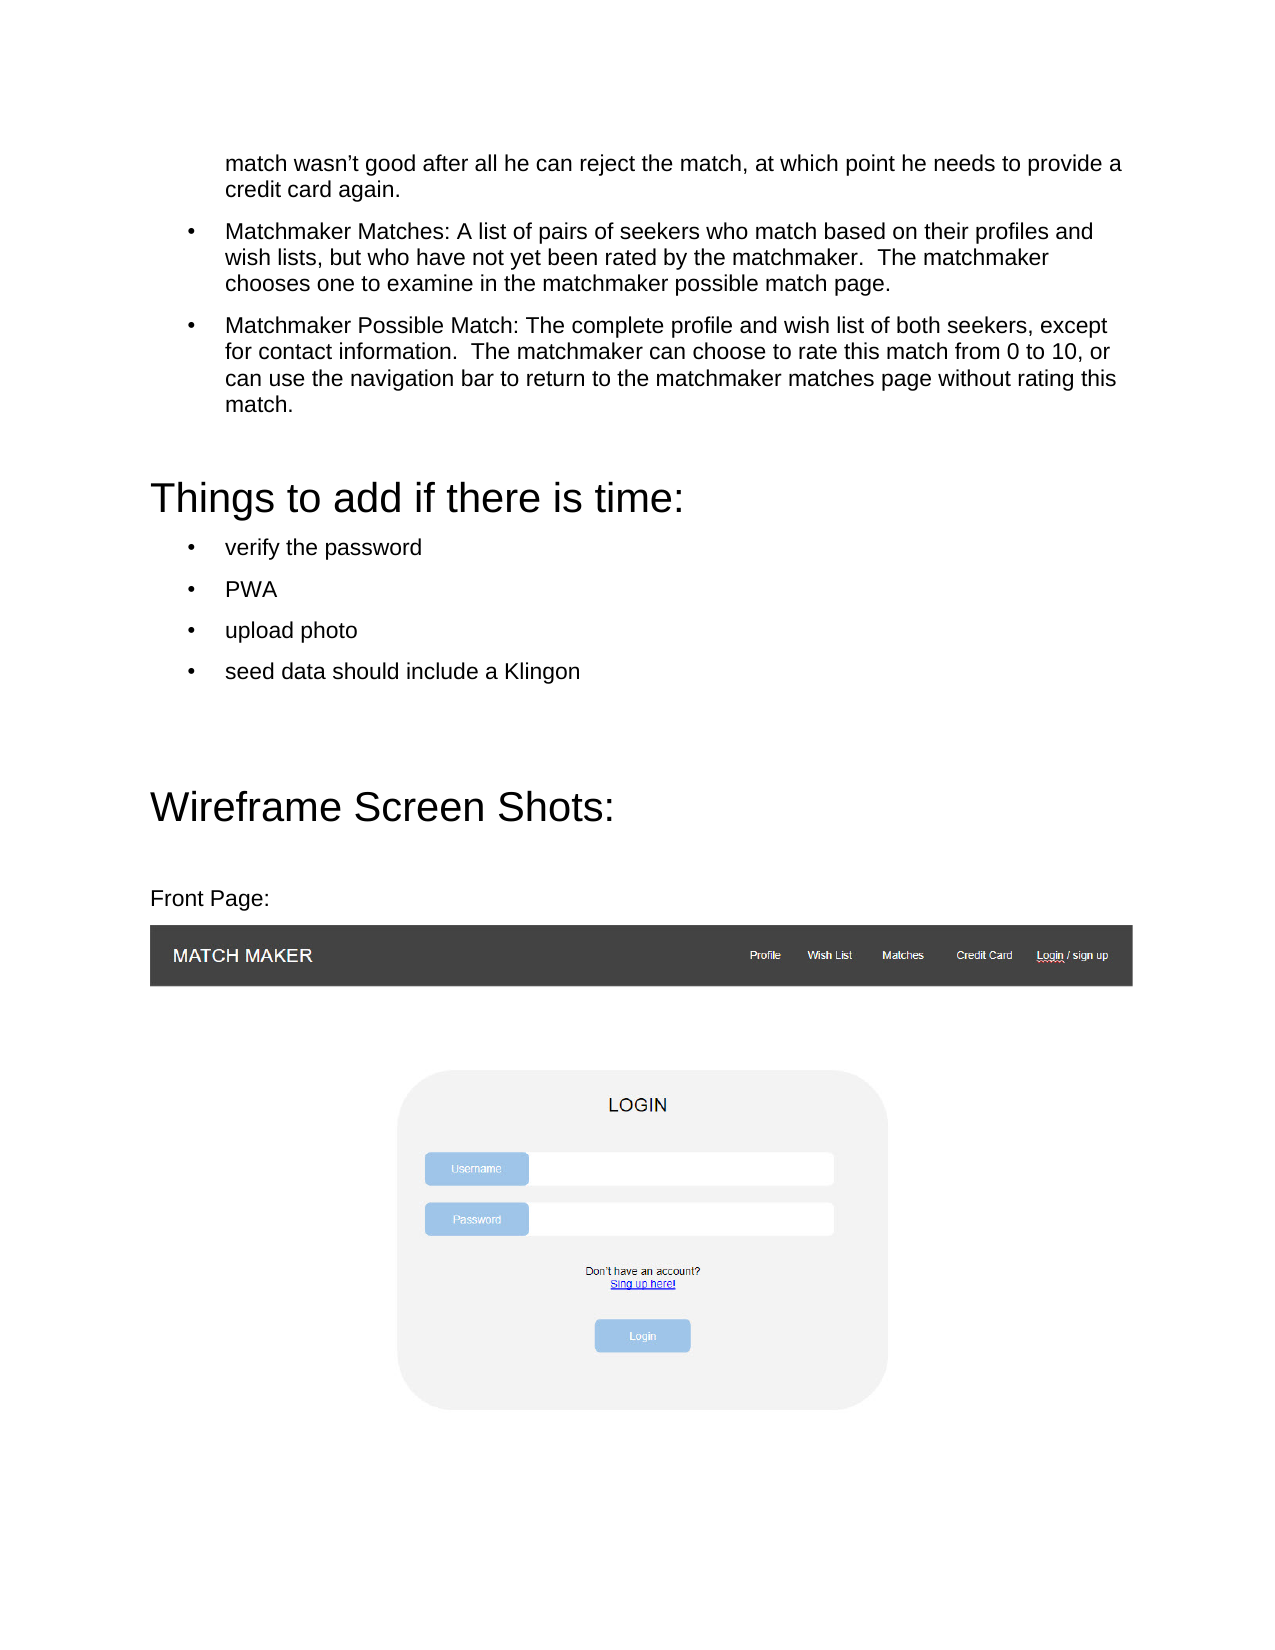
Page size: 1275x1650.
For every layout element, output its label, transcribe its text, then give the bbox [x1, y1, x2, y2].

subtitle Things to add if there is time: [150, 474, 1125, 522]
list verify the password [187, 534, 1125, 561]
subtitle Wireframe Screen Shots: [150, 783, 1125, 831]
list seed data should include a Klingon [187, 658, 1125, 685]
list match wasn’t good after all he can reject the match, at which point he needs to provide a credit card again. [187, 150, 1125, 203]
list upload photo [187, 617, 1125, 643]
text Front Page: [150, 884, 1125, 911]
list Matchmaker Possible Match: The complete profile and wish list of both seekers, except for contact information. The matchmaker can choose to rate this match from 0 to 10, or can use the navigation bar to return to the matchmaker matches page without rating this match. [187, 312, 1125, 417]
list PWA [187, 576, 1125, 602]
list Matchmaker Matches: A list of pairs of seekers who match based on their profiles and wish lists, but who have not yet been rated by the matchmaker. The matchmaker chooses one to examine in the matchmaker possible match page. [187, 218, 1125, 297]
